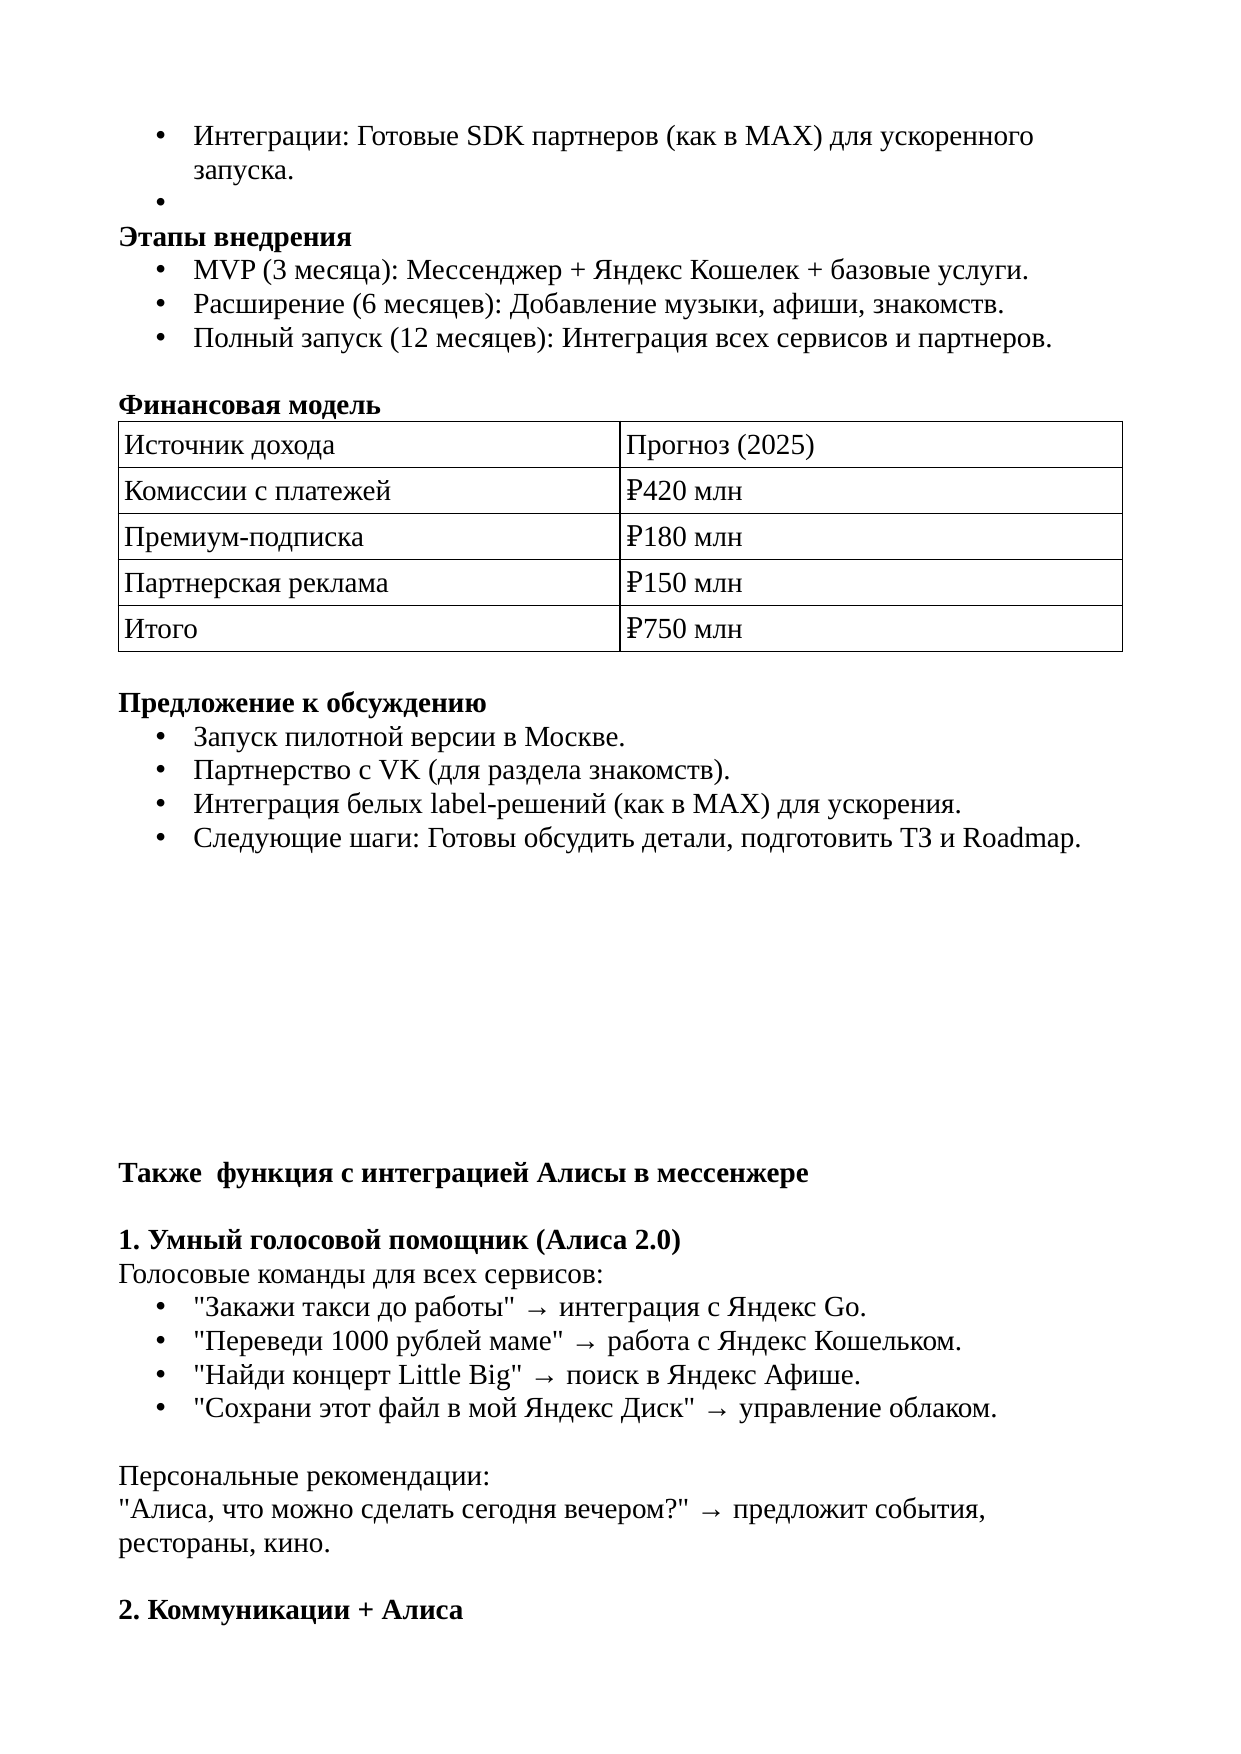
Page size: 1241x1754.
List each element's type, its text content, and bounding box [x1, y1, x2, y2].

table_header Источник дохода [119, 422, 619, 467]
text Этапы внедрения [118, 219, 1122, 252]
list Интеграция белых label-решений (как в MAX) для ускорения. [156, 786, 1122, 820]
text Персональные рекомендации: [118, 1458, 1122, 1491]
text Голосовые команды для всех сервисов: [118, 1256, 1122, 1289]
table_cell ₽420 млн [621, 468, 1122, 513]
text 2. Коммуникации + Алиса [118, 1592, 1122, 1625]
list Партнерство с VK (для раздела знакомств). [156, 752, 1122, 786]
list "Переведи 1000 рублей маме" → работа с Яндекс Кошельком. [156, 1323, 1122, 1357]
text Финансовая модель [118, 387, 1122, 421]
table_cell Партнерская реклама [119, 560, 619, 605]
list Интеграции: Готовые SDK партнеров (как в MAX) для ускоренного запуска. [156, 118, 1122, 185]
text Также функция с интеграцией Алисы в мессенжере [118, 1155, 1122, 1189]
list Расширение (6 месяцев): Добавление музыки, афиши, знакомств. [156, 286, 1122, 320]
text Предложение к обсуждению [118, 685, 1122, 719]
table_cell Итого [119, 606, 619, 651]
table_header Прогноз (2025) [621, 422, 1122, 467]
list Полный запуск (12 месяцев): Интеграция всех сервисов и партнеров. [156, 320, 1122, 353]
table_cell Премиум-подписка [119, 514, 619, 559]
text "Алиса, что можно сделать сегодня вечером?" → предложит события, рестораны, кино. [118, 1491, 1122, 1558]
text 1. Умный голосовой помощник (Алиса 2.0) [118, 1222, 1122, 1256]
list "Закажи такси до работы" → интеграция с Яндекс Go. [156, 1289, 1122, 1323]
table_cell Комиссии с платежей [119, 468, 619, 513]
table_cell ₽150 млн [621, 560, 1122, 605]
table_cell ₽180 млн [621, 514, 1122, 559]
list Запуск пилотной версии в Москве. [156, 719, 1122, 752]
list "Найди концерт Little Big" → поиск в Яндекс Афише. [156, 1357, 1122, 1390]
list MVP (3 месяца): Мессенджер + Яндекс Кошелек + базовые услуги. [156, 252, 1122, 286]
table_cell ₽750 млн [621, 606, 1122, 651]
list Следующие шаги: Готовы обсудить детали, подготовить ТЗ и Roadmap. [156, 820, 1122, 853]
list "Сохрани этот файл в мой Яндекс Диск" → управление облаком. [156, 1390, 1122, 1424]
